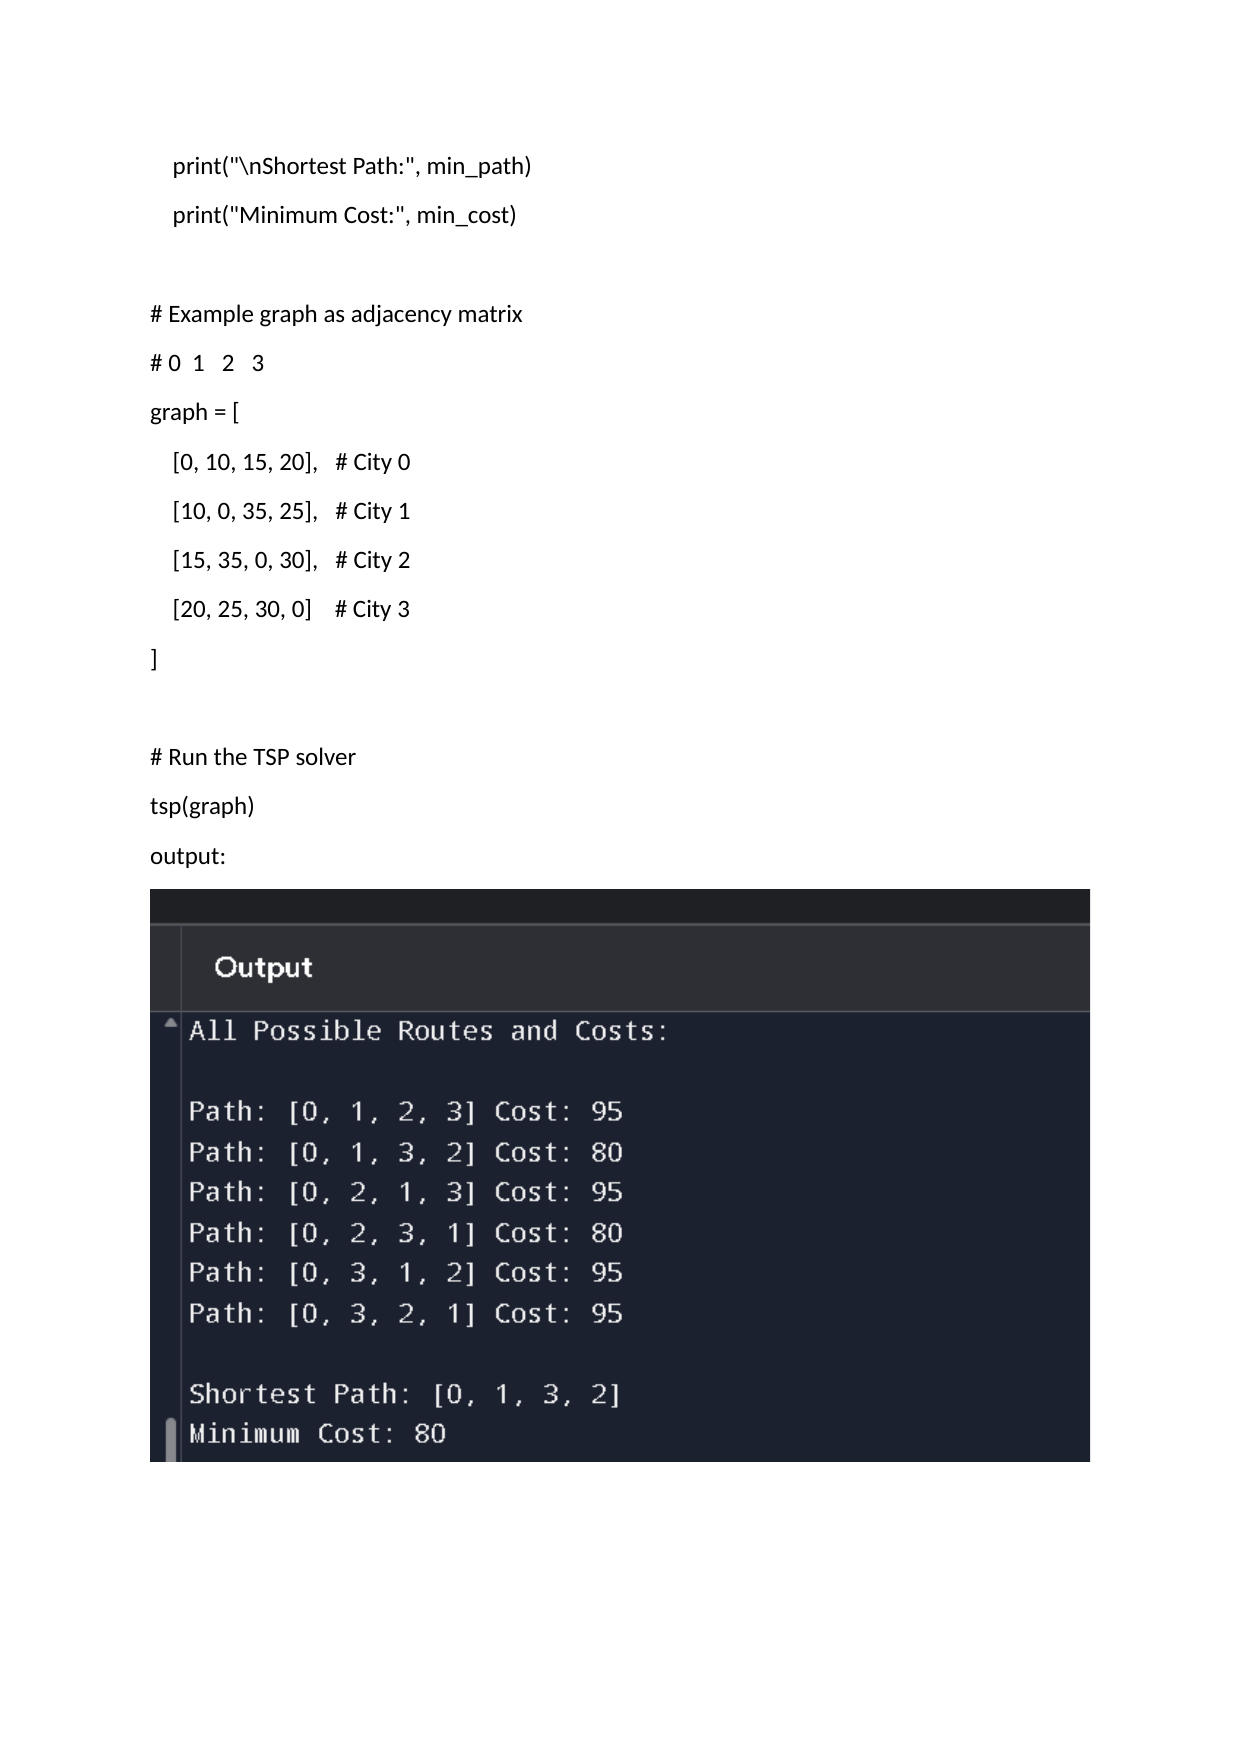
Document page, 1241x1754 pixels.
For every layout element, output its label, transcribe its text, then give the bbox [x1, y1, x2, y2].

text # 0 1 2 3 [150, 347, 1090, 378]
text ] [150, 643, 1090, 673]
text print("\nShortest Path:", min_path) [150, 150, 1090, 181]
text graph = [ [150, 396, 1090, 427]
text # Run the TSP solver [150, 741, 1090, 772]
text print("Minimum Cost:", min_cost) [150, 199, 1090, 230]
text # Example graph as adjacency matrix [150, 298, 1090, 328]
text output: [150, 840, 1090, 870]
text [15, 35, 0, 30], # City 2 [150, 544, 1090, 575]
text [20, 25, 30, 0] # City 3 [150, 593, 1090, 624]
text [10, 0, 35, 25], # City 1 [150, 495, 1090, 525]
text [0, 10, 15, 20], # City 0 [150, 446, 1090, 476]
text tsp(graph) [150, 791, 1090, 821]
